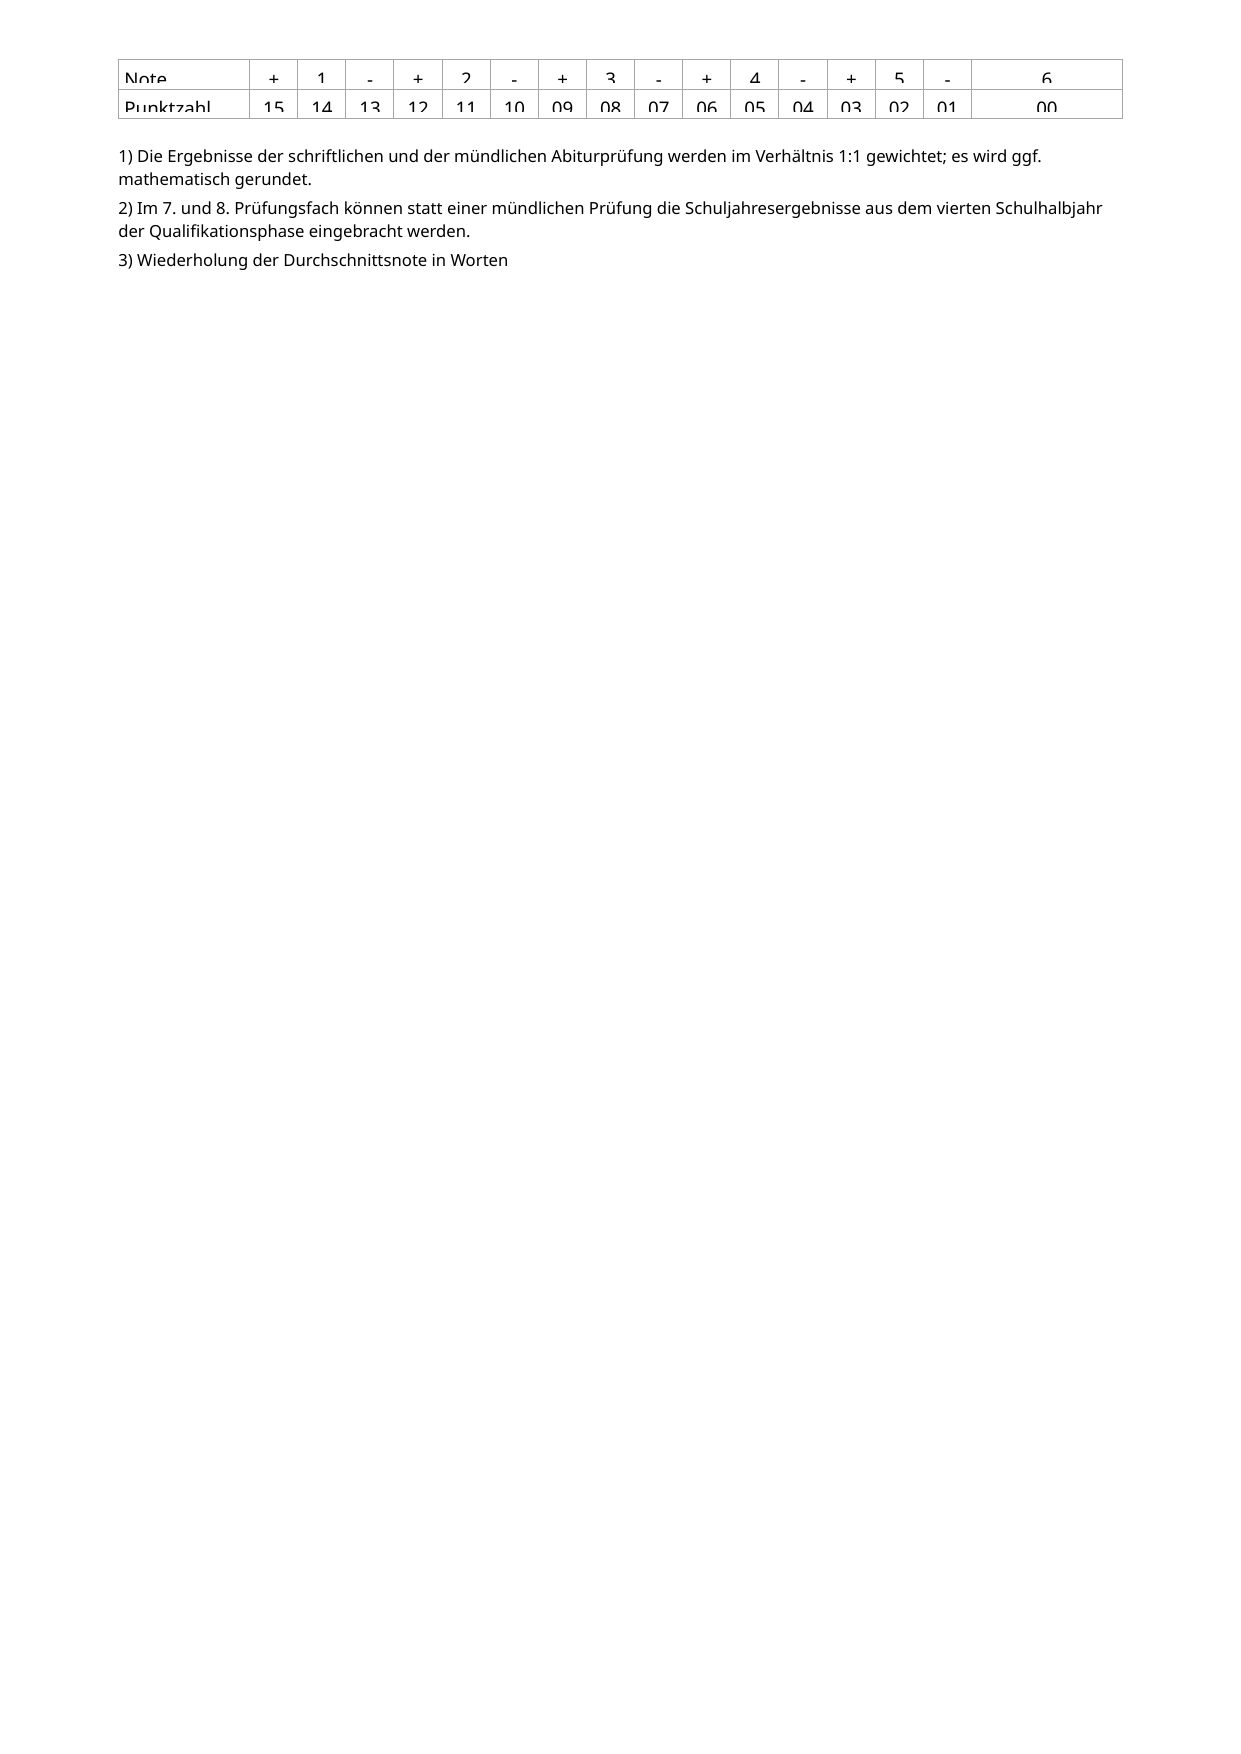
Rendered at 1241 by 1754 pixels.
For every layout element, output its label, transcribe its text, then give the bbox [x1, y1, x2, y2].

table_cell - [635, 60, 682, 88]
table_cell 3 [587, 60, 634, 88]
table_cell 08 [587, 90, 634, 118]
table_cell 5 [876, 60, 923, 88]
table_cell + [828, 60, 875, 88]
table_cell + [394, 60, 442, 88]
text 3) Wiederholung der Durchschnittsnote in Worten [118, 248, 1122, 271]
table_cell 1 [298, 60, 345, 88]
table_cell Punktzahl [119, 90, 249, 118]
table_cell 15 [250, 90, 297, 118]
table_cell Note [119, 60, 249, 88]
table_cell 4 [731, 60, 778, 88]
table_cell 04 [779, 90, 827, 118]
table_cell 14 [298, 90, 345, 118]
table_cell 2 [443, 60, 490, 88]
table_cell + [250, 60, 297, 88]
text 1) Die Ergebnisse der schriftlichen und der mündlichen Abiturprüfung werden im Verhältnis 1:1 gewichtet; es wird ggf. mathematisch gerundet. [118, 144, 1122, 190]
table_cell 00 [972, 90, 1122, 118]
table_cell 12 [394, 90, 442, 118]
table_cell - [491, 60, 538, 88]
table_cell + [683, 60, 730, 88]
table_cell 09 [539, 90, 586, 118]
table_cell 05 [731, 90, 778, 118]
table_cell 01 [924, 90, 971, 118]
table_cell 03 [828, 90, 875, 118]
table_cell 02 [876, 90, 923, 118]
table_cell - [346, 60, 393, 88]
table_cell 13 [346, 90, 393, 118]
table_cell + [539, 60, 586, 88]
table_cell 11 [443, 90, 490, 118]
table_cell 10 [491, 90, 538, 118]
table_cell - [779, 60, 827, 88]
table_cell - [924, 60, 971, 88]
table_cell 6 [972, 60, 1122, 88]
text 2) Im 7. und 8. Prüfungsfach können statt einer mündlichen Prüfung die Schuljahresergebnisse aus dem vierten Schulhalbjahr der Qualifikationsphase eingebracht werden. [118, 196, 1122, 242]
table_cell 06 [683, 90, 730, 118]
table_cell 07 [635, 90, 682, 118]
